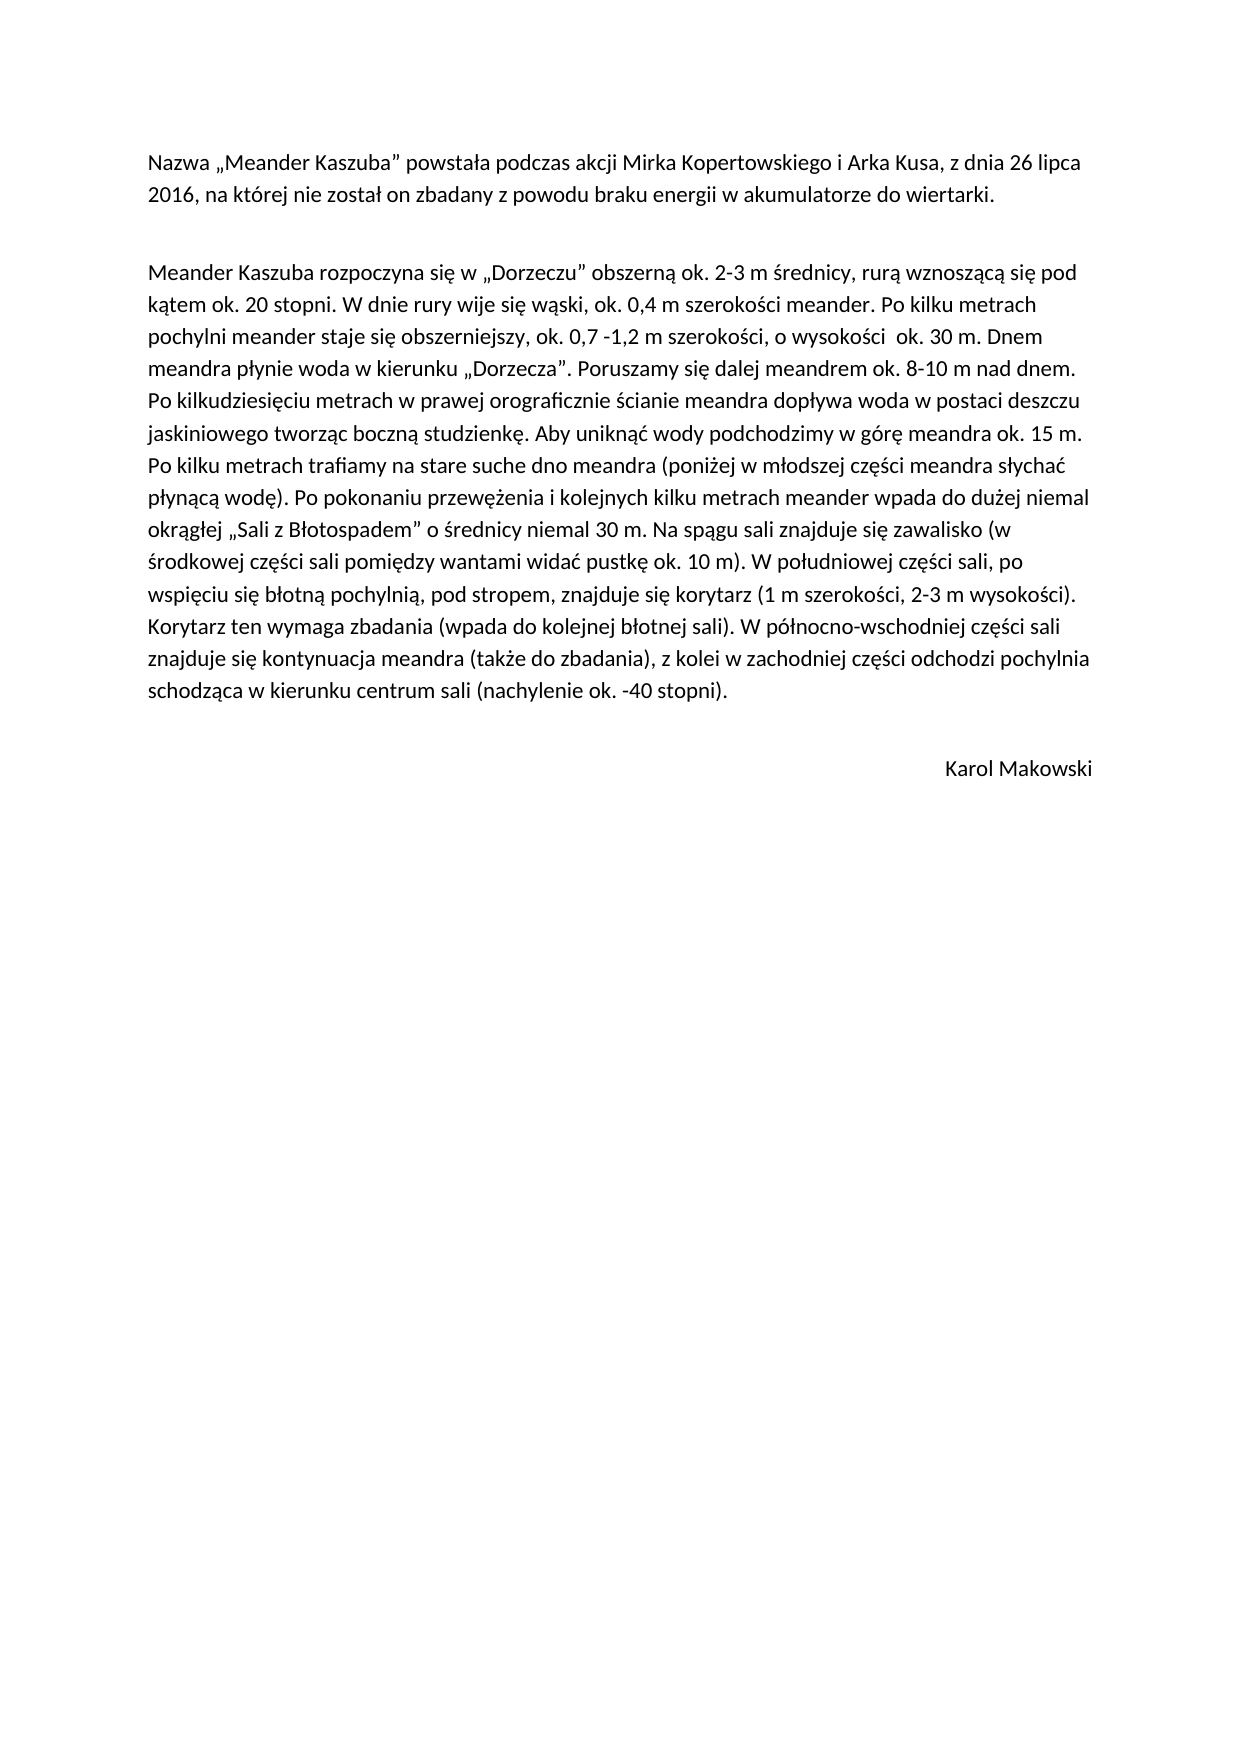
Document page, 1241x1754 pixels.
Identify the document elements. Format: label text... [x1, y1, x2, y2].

text Meander Kaszuba rozpoczyna się w „Dorzeczu” obszerną ok. 2-3 m średnicy, rurą wznoszącą się pod kątem ok. 20 stopni. W dnie rury wije się wąski, ok. 0,4 m szerokości meander. Po kilku metrach pochylni meander staje się obszerniejszy, ok. 0,7 -1,2 m szerokości, o wysokości ok. 30 m. Dnem meandra płynie woda w kierunku „Dorzecza”. Poruszamy się dalej meandrem ok. 8-10 m nad dnem. Po kilkudziesięciu metrach w prawej orograficznie ścianie meandra dopływa woda w postaci deszczu jaskiniowego tworząc boczną studzienkę. Aby uniknąć wody podchodzimy w górę meandra ok. 15 m. Po kilku metrach trafiamy na stare suche dno meandra (poniżej w młodszej części meandra słychać płynącą wodę). Po pokonaniu przewężenia i kolejnych kilku metrach meander wpada do dużej niemal okrągłej „Sali z Błotospadem” o średnicy niemal 30 m. Na spągu sali znajduje się zawalisko (w środkowej części sali pomiędzy wantami widać pustkę ok. 10 m). W południowej części sali, po wspięciu się błotną pochylnią, pod stropem, znajduje się korytarz (1 m szerokości, 2-3 m wysokości). Korytarz ten wymaga zbadania (wpada do kolejnej błotnej sali). W północno-wschodniej części sali znajduje się kontynuacja meandra (także do zbadania), z kolei w zachodniej części odchodzi pochylnia schodząca w kierunku centrum sali (nachylenie ok. -40 stopni). [148, 258, 1093, 704]
text Karol Makowski [148, 754, 1093, 782]
text Nazwa „Meander Kaszuba” powstała podczas akcji Mirka Kopertowskiego i Arka Kusa, z dnia 26 lipca 2016, na której nie został on zbadany z powodu braku energii w akumulatorze do wiertarki. [148, 148, 1093, 208]
